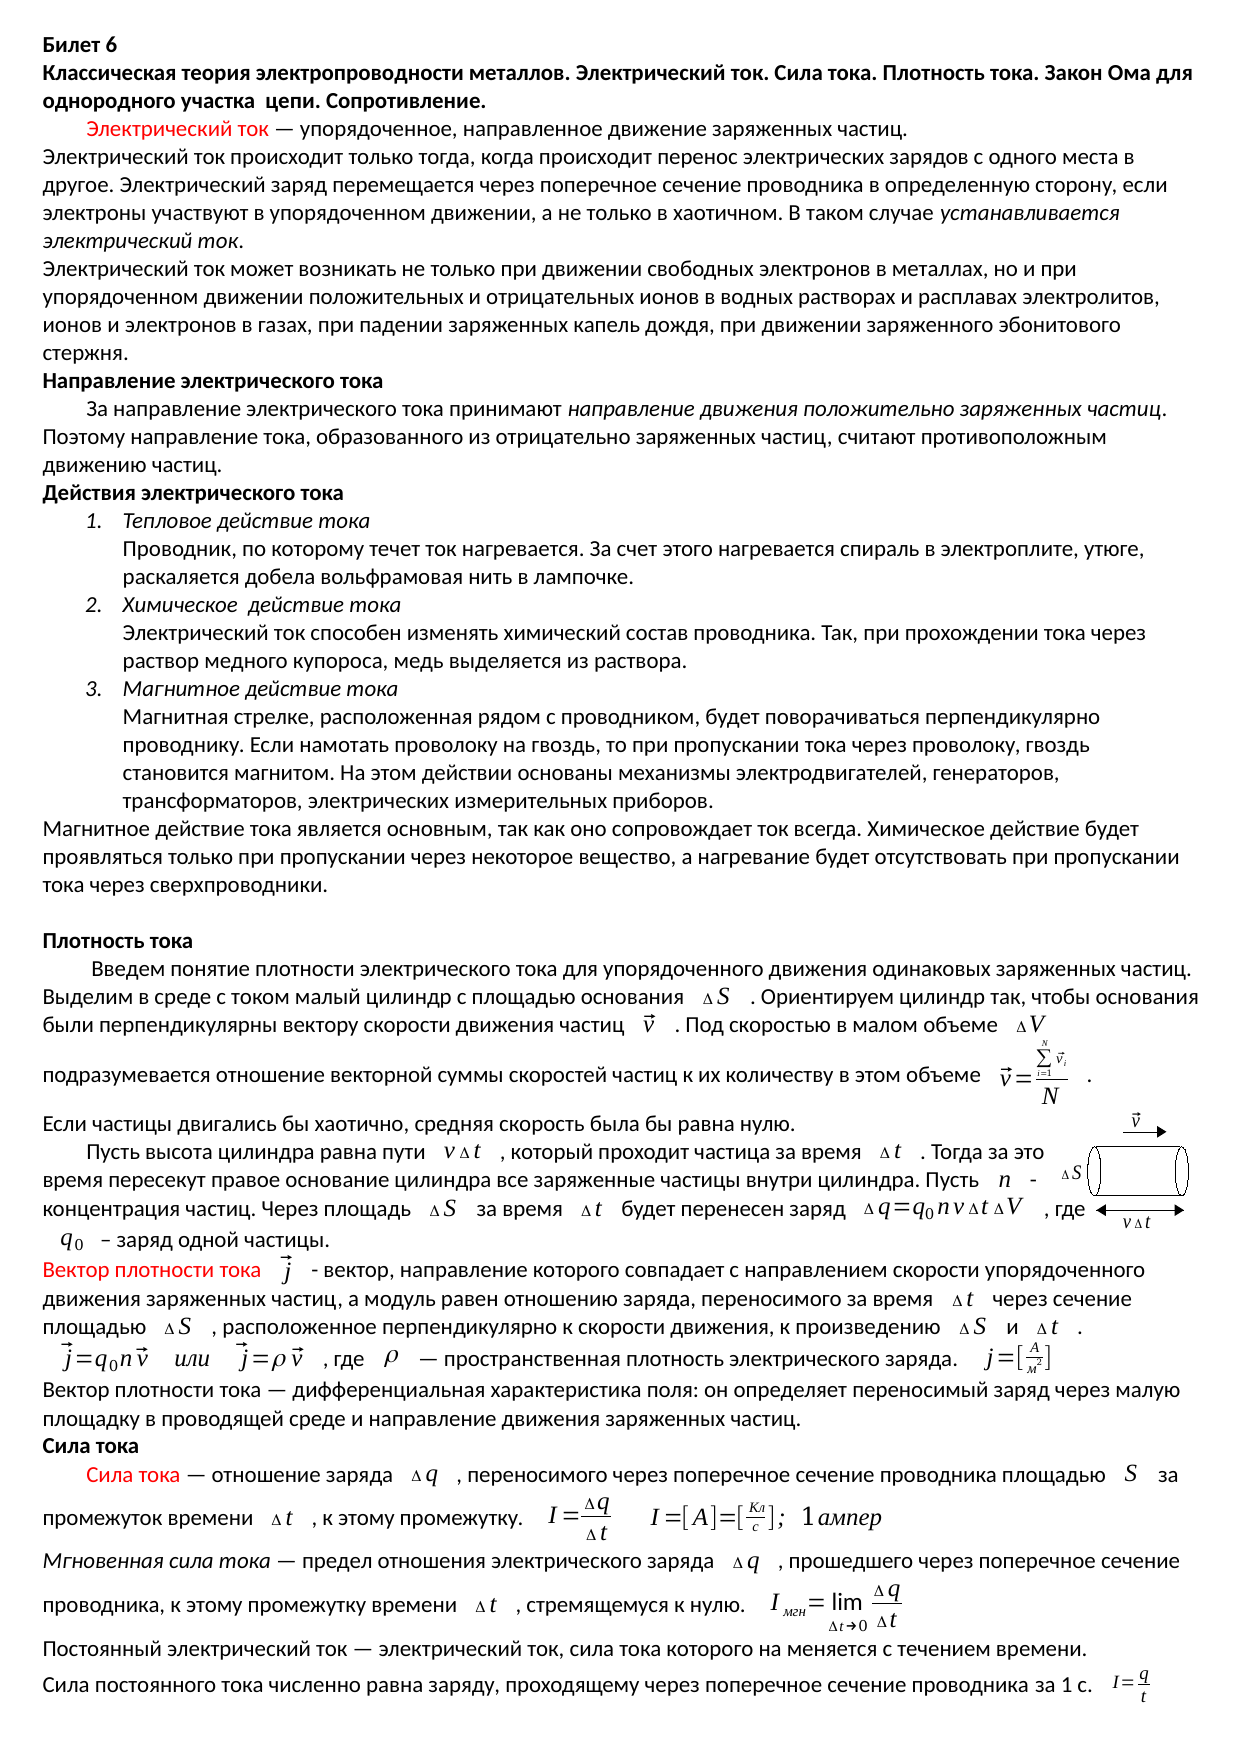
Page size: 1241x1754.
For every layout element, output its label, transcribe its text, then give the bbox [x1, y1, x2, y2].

text Магнитное действие тока является основным, так как оно сопровождает ток всегда. Химическое действие будет проявляться только при пропускании через некоторое вещество, а нагревание будет отсутствовать при пропускании тока через сверхпроводники. [42, 814, 1200, 898]
list Тепловое действие тока [85, 506, 1200, 534]
text , где— пространственная плотность электрического заряда. [42, 1340, 1200, 1376]
list Химическое действие тока [85, 590, 1200, 618]
text Электрический ток происходит только тогда, когда происходит перенос электрических зарядов с одного места в другое. Электрический заряд перемещается через поперечное сечение проводника в определенную сторону, если электроны участвуют в упорядоченном движении, а не только в хаотичном. В таком случае устанавливается электрический ток. [42, 142, 1200, 254]
text Сила тока — отношение заряда, переносимого через поперечное сечение проводника площадьюза промежуток времени, к этому промежутку. [42, 1460, 1200, 1547]
text Действия электрического тока [42, 478, 1200, 506]
list Магнитное действие тока [85, 674, 1200, 702]
text Плотность тока [42, 926, 1200, 954]
text Вектор плотности тока- вектор, направление которого совпадает с направлением скорости упорядоченного движения заряженных частиц, а модуль равен отношению заряда, переносимого за времячерез сечение площадью, расположенное перпендикулярно к скорости движения, к произведениюи. [42, 1254, 1200, 1340]
text Билет 6 [42, 30, 1200, 58]
text Пусть высота цилиндра равна пути, который проходит частица за время. Тогда за это время пересекут правое основание цилиндра все заряженные частицы внутри цилиндра. Пусть- концентрация частиц. Через площадьза времябудет перенесен заряд, где– заряд одной частицы. [42, 1137, 1200, 1254]
text За направление электрического тока принимают направление движения положительно заряженных частиц. Поэтому направление тока, образованного из отрицательно заряженных частиц, считают противоположным движению частиц. [42, 394, 1200, 478]
text Сила постоянного тока численно равна заряду, проходящему через поперечное сечение проводника за 1 с. [42, 1662, 1200, 1706]
text Вектор плотности тока — дифференциальная характеристика поля: он определяет переносимый заряд через малую площадку в проводящей среде и направление движения заряженных частиц. [42, 1376, 1200, 1432]
text Мгновенная сила тока — предел отношения электрического заряда, прошедшего через поперечное сечение проводника, к этому промежутку времени, стремящемуся к нулю. [42, 1547, 1200, 1634]
text Введем понятие плотности электрического тока для упорядоченного движения одинаковых заряженных частиц. Выделим в среде с током малый цилиндр с площадью основания. Ориентируем цилиндр так, чтобы основания были перпендикулярны вектору скорости движения частиц. Под скоростью в малом объемеподразумевается отношение векторной суммы скоростей частиц к их количеству в этом объеме. [42, 954, 1200, 1109]
text Электрический ток — упорядоченное, направленное движение заряженных частиц. [42, 114, 1200, 142]
text Постоянный электрический ток — электрический ток, сила тока которого на меняется с течением времени. [42, 1634, 1200, 1662]
text Если частицы двигались бы хаотично, средняя скорость была бы равна нулю. [42, 1109, 1200, 1137]
text Классическая теория электропроводности металлов. Электрический ток. Сила тока. Плотность тока. Закон Ома для однородного участка цепи. Сопротивление. [42, 58, 1200, 114]
text Сила тока [42, 1432, 1200, 1460]
list Проводник, по которому течет ток нагревается. За счет этого нагревается спираль в электроплите, утюге, раскаляется добела вольфрамовая нить в лампочке. [85, 534, 1200, 590]
list Электрический ток способен изменять химический состав проводника. Так, при прохождении тока через раствор медного купороса, медь выделяется из раствора. [85, 618, 1200, 674]
text Направление электрического тока [42, 366, 1200, 394]
list Магнитная стрелке, расположенная рядом с проводником, будет поворачиваться перпендикулярно проводнику. Если намотать проволоку на гвоздь, то при пропускании тока через проволоку, гвоздь становится магнитом. На этом действии основаны механизмы электродвигателей, генераторов, трансформаторов, электрических измерительных приборов. [85, 702, 1200, 814]
text Электрический ток может возникать не только при движении свободных электронов в металлах, но и при упорядоченном движении положительных и отрицательных ионов в водных растворах и расплавах электролитов, ионов и электронов в газах, при падении заряженных капель дождя, при движении заряженного эбонитового стержня. [42, 254, 1200, 366]
